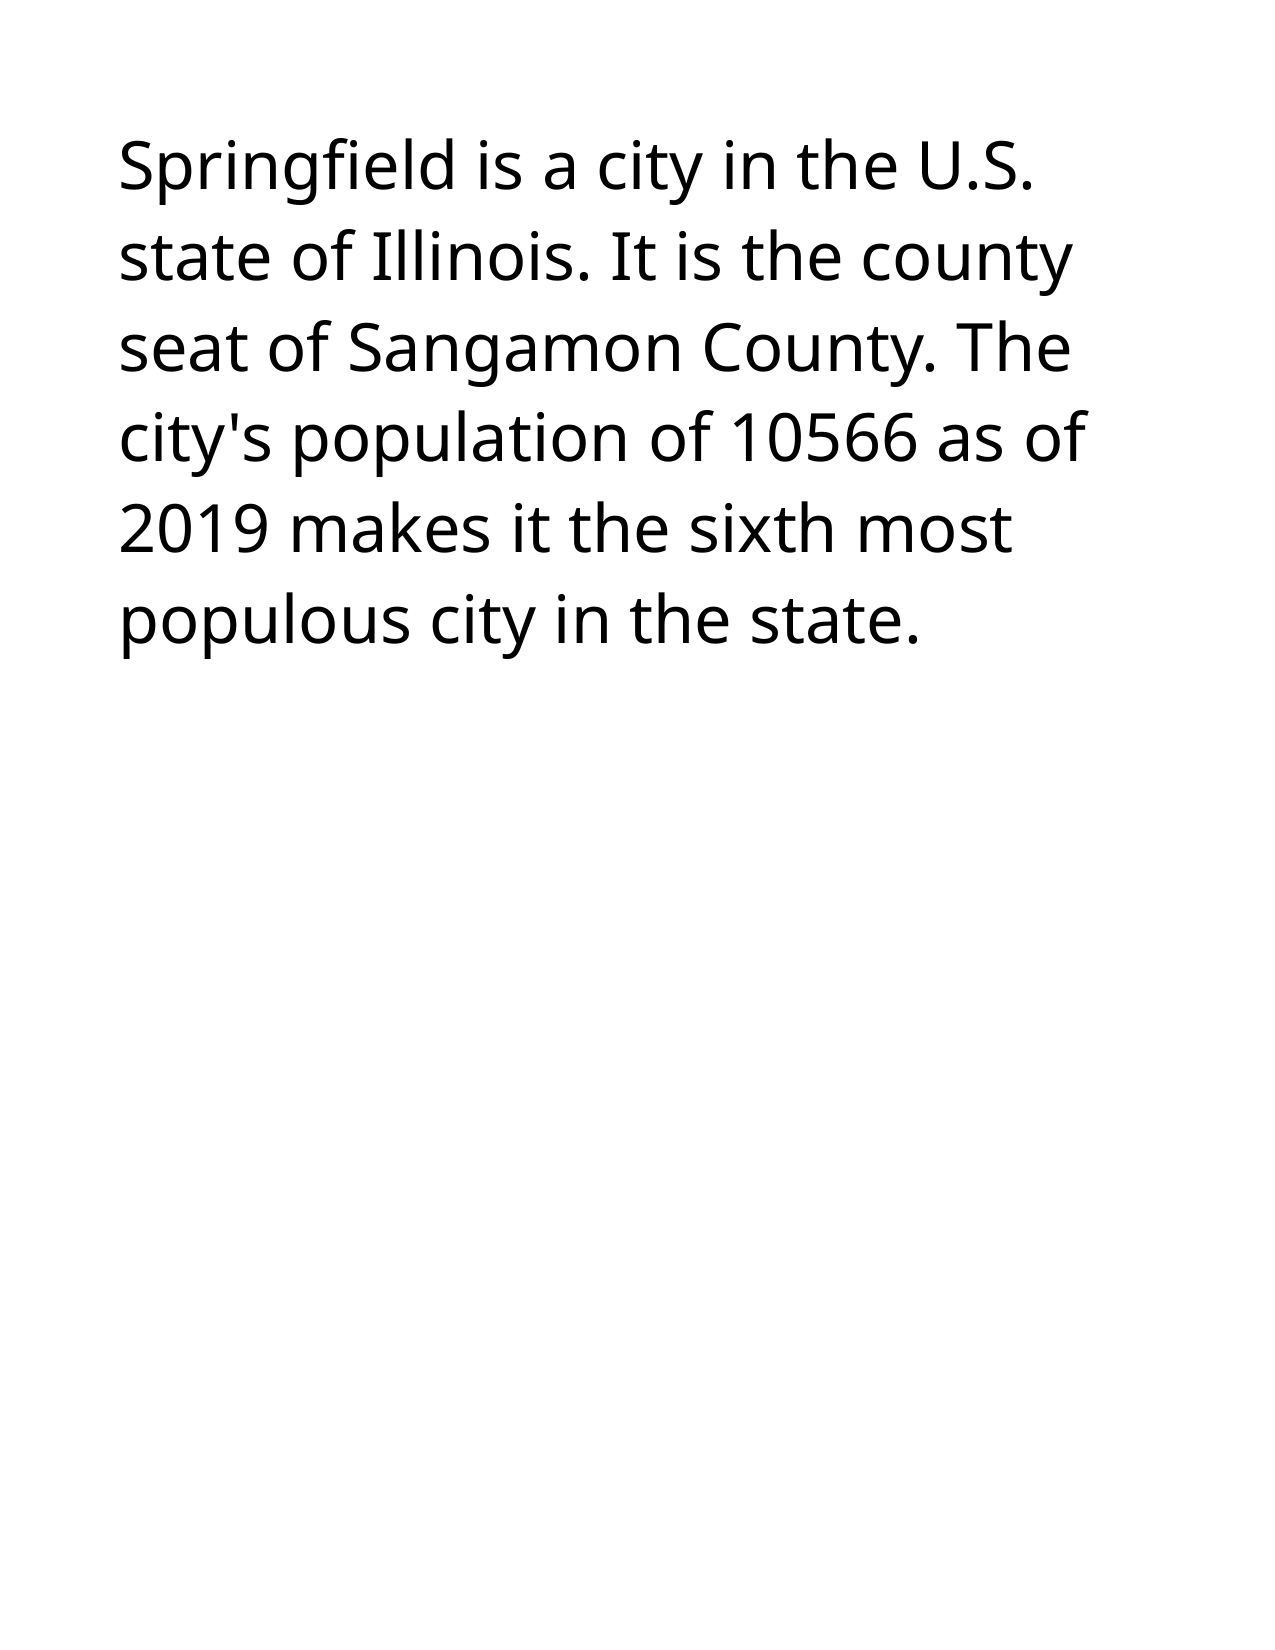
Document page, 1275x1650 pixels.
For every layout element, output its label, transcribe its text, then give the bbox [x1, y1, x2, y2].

text Springfield is a city in the U.S. state of Illinois. It is the county seat of Sangamon County. The city's population of 10566 as of 2019 makes it the sixth most populous city in the state. [118, 118, 1157, 663]
